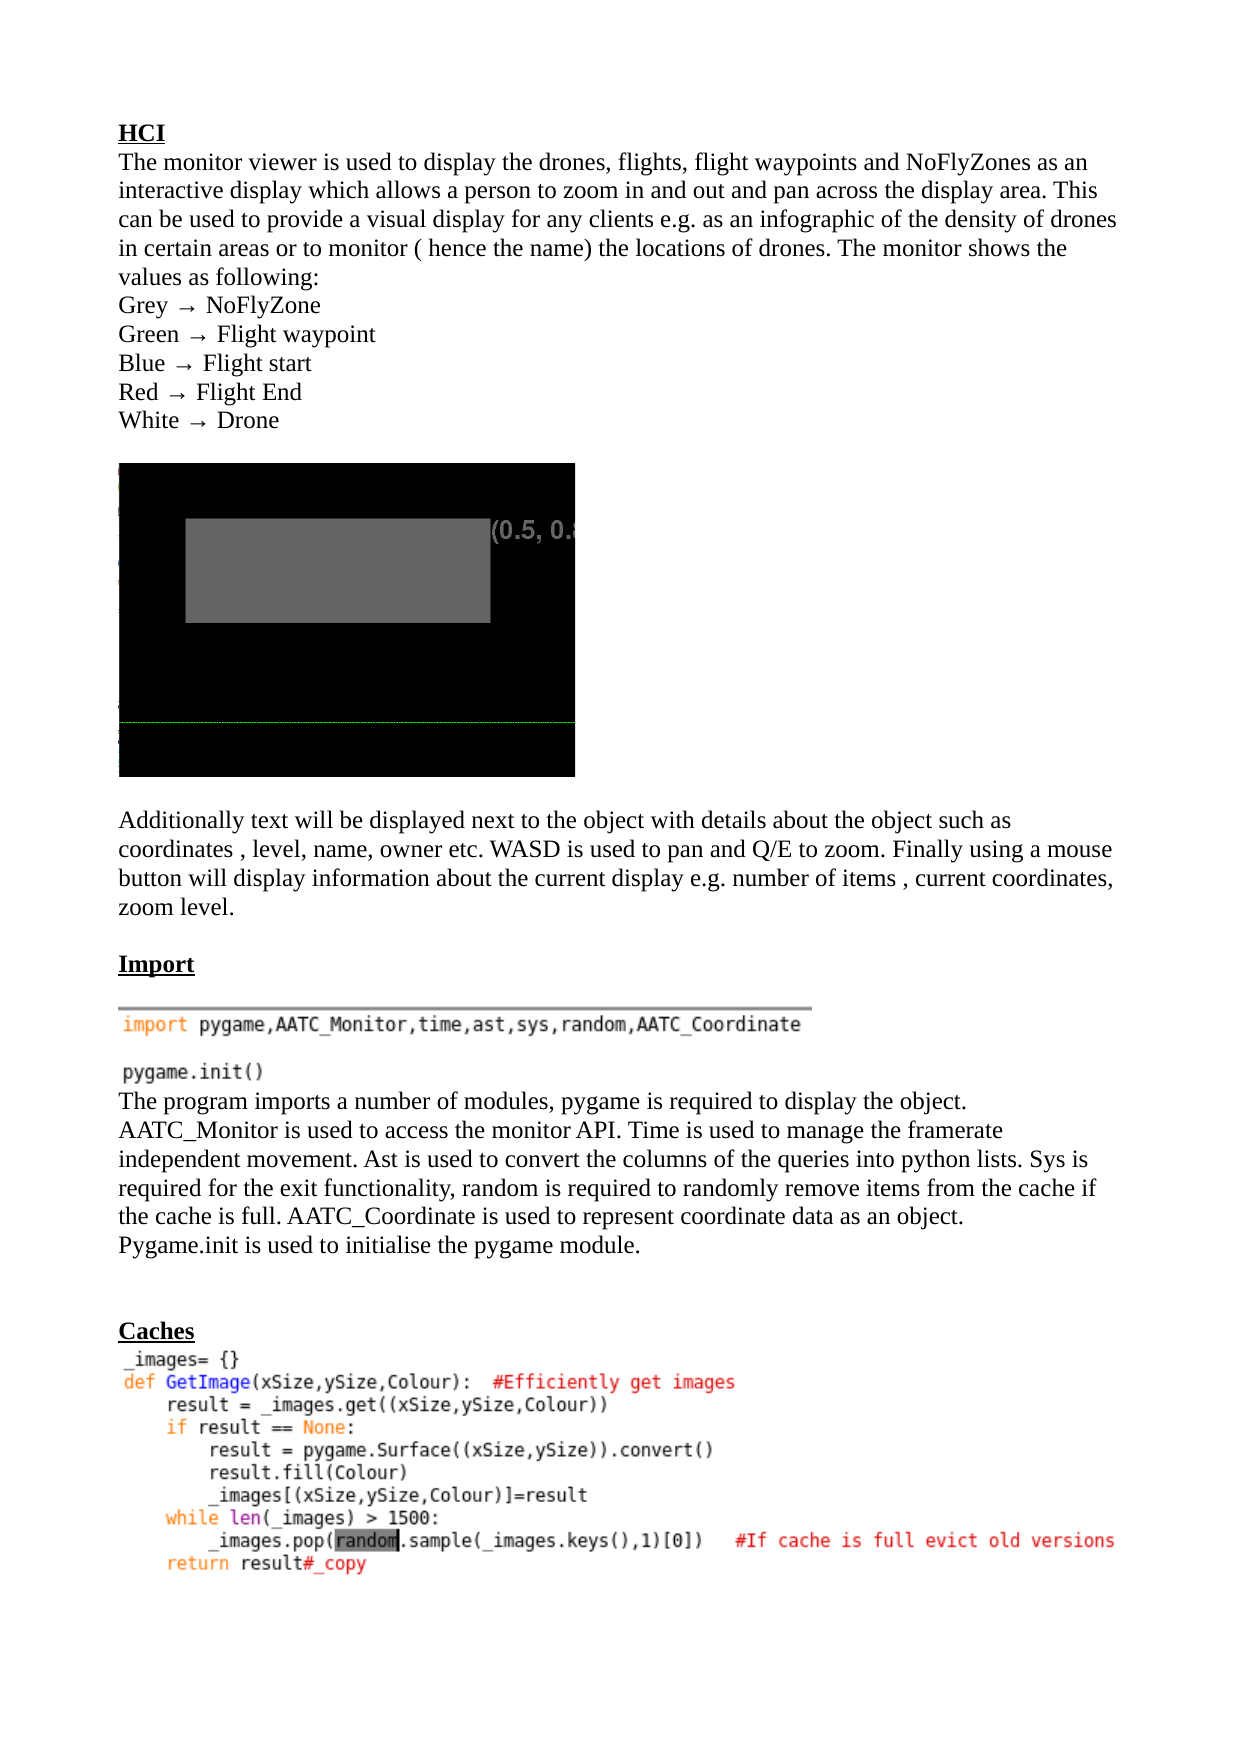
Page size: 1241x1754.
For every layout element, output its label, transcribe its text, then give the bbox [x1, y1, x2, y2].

text Import [118, 949, 1122, 978]
text Red → Flight End [118, 377, 1122, 406]
text Caches [118, 1316, 1122, 1345]
picture [118, 1345, 1123, 1582]
text White → Drone [118, 406, 1122, 434]
text Green → Flight waypoint [118, 319, 1122, 348]
text The program imports a number of modules, pygame is required to display the object. AATC_Monitor is used to access the monitor API. Time is used to manage the framerate independent movement. Ast is used to convert the columns of the queries into python lists. Sys is required for the exit functionality, random is required to randomly remove items from the cache if the cache is full. AATC_Coordinate is used to represent coordinate data as an object. [118, 1007, 1122, 1230]
text Pygame.init is used to initialise the pygame module. [118, 1230, 1122, 1259]
text The monitor viewer is used to display the drones, flights, flight waypoints and NoFlyZones as an interactive display which allows a person to zoom in and out and pan across the display area. This can be used to provide a visual display for any clients e.g. as an infographic of the density of drones in certain areas or to monitor ( hence the name) the locations of drones. The monitor shows the values as following: [118, 147, 1122, 291]
text Grey → NoFlyZone [118, 291, 1122, 319]
text Additionally text will be displayed next to the object with details about the object such as coordinates , level, name, owner etc. WASD is used to pan and Q/E to zoom. Finally using a mouse button will display information about the current display e.g. number of items , current coordinates, zoom level. [118, 806, 1122, 921]
text HCI [118, 118, 1122, 147]
text Blue → Flight start [118, 348, 1122, 377]
picture [118, 463, 575, 777]
picture [118, 1006, 812, 1087]
